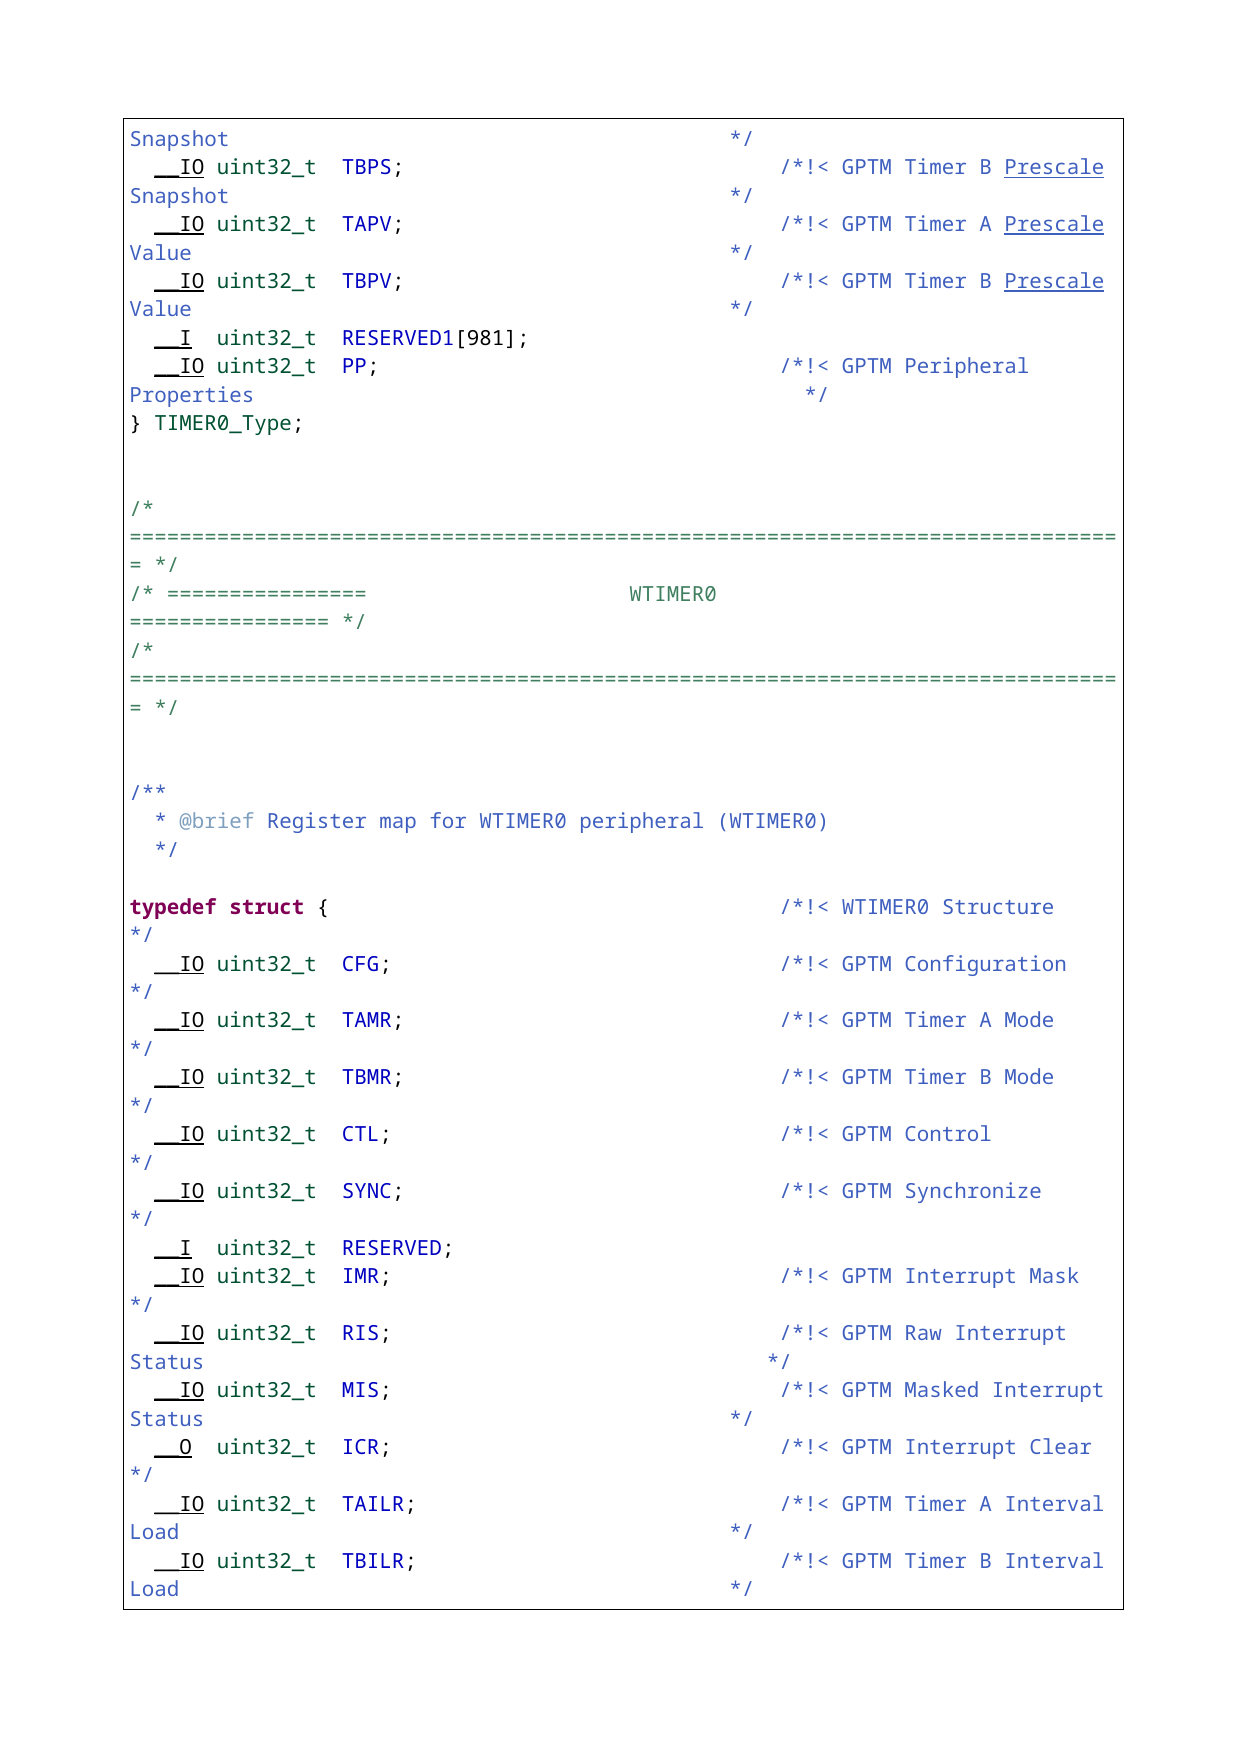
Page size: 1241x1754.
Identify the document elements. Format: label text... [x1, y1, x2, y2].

table_cell Snapshot */ __IO uint32_t TBPS; /*!< GPTM Timer B Prescale Snapshot */ __IO uint32_t TAPV; /*!< GPTM Timer A Prescale Value */ __IO uint32_t TBPV; /*!< GPTM Timer B Prescale Value */ __I uint32_t RESERVED1[981]; __IO uint32_t PP; /*!< GPTM Peripheral Properties */ } TIMER0_Type; /* ================================================================================ */ /* ================ WTIMER0 ================ */ /* ================================================================================ */ /** * @brief Register map for WTIMER0 peripheral (WTIMER0) */ typedef struct { /*!< WTIMER0 Structure */ __IO uint32_t CFG; /*!< GPTM Configuration */ __IO uint32_t TAMR; /*!< GPTM Timer A Mode */ __IO uint32_t TBMR; /*!< GPTM Timer B Mode */ __IO uint32_t CTL; /*!< GPTM Control */ __IO uint32_t SYNC; /*!< GPTM Synchronize */ __I uint32_t RESERVED; __IO uint32_t IMR; /*!< GPTM Interrupt Mask */ __IO uint32_t RIS; /*!< GPTM Raw Interrupt Status */ __IO uint32_t MIS; /*!< GPTM Masked Interrupt Status */ __O uint32_t ICR; /*!< GPTM Interrupt Clear */ __IO uint32_t TAILR; /*!< GPTM Timer A Interval Load */ __IO uint32_t TBILR; /*!< GPTM Timer B Interval Load */ [124, 119, 1123, 1608]
